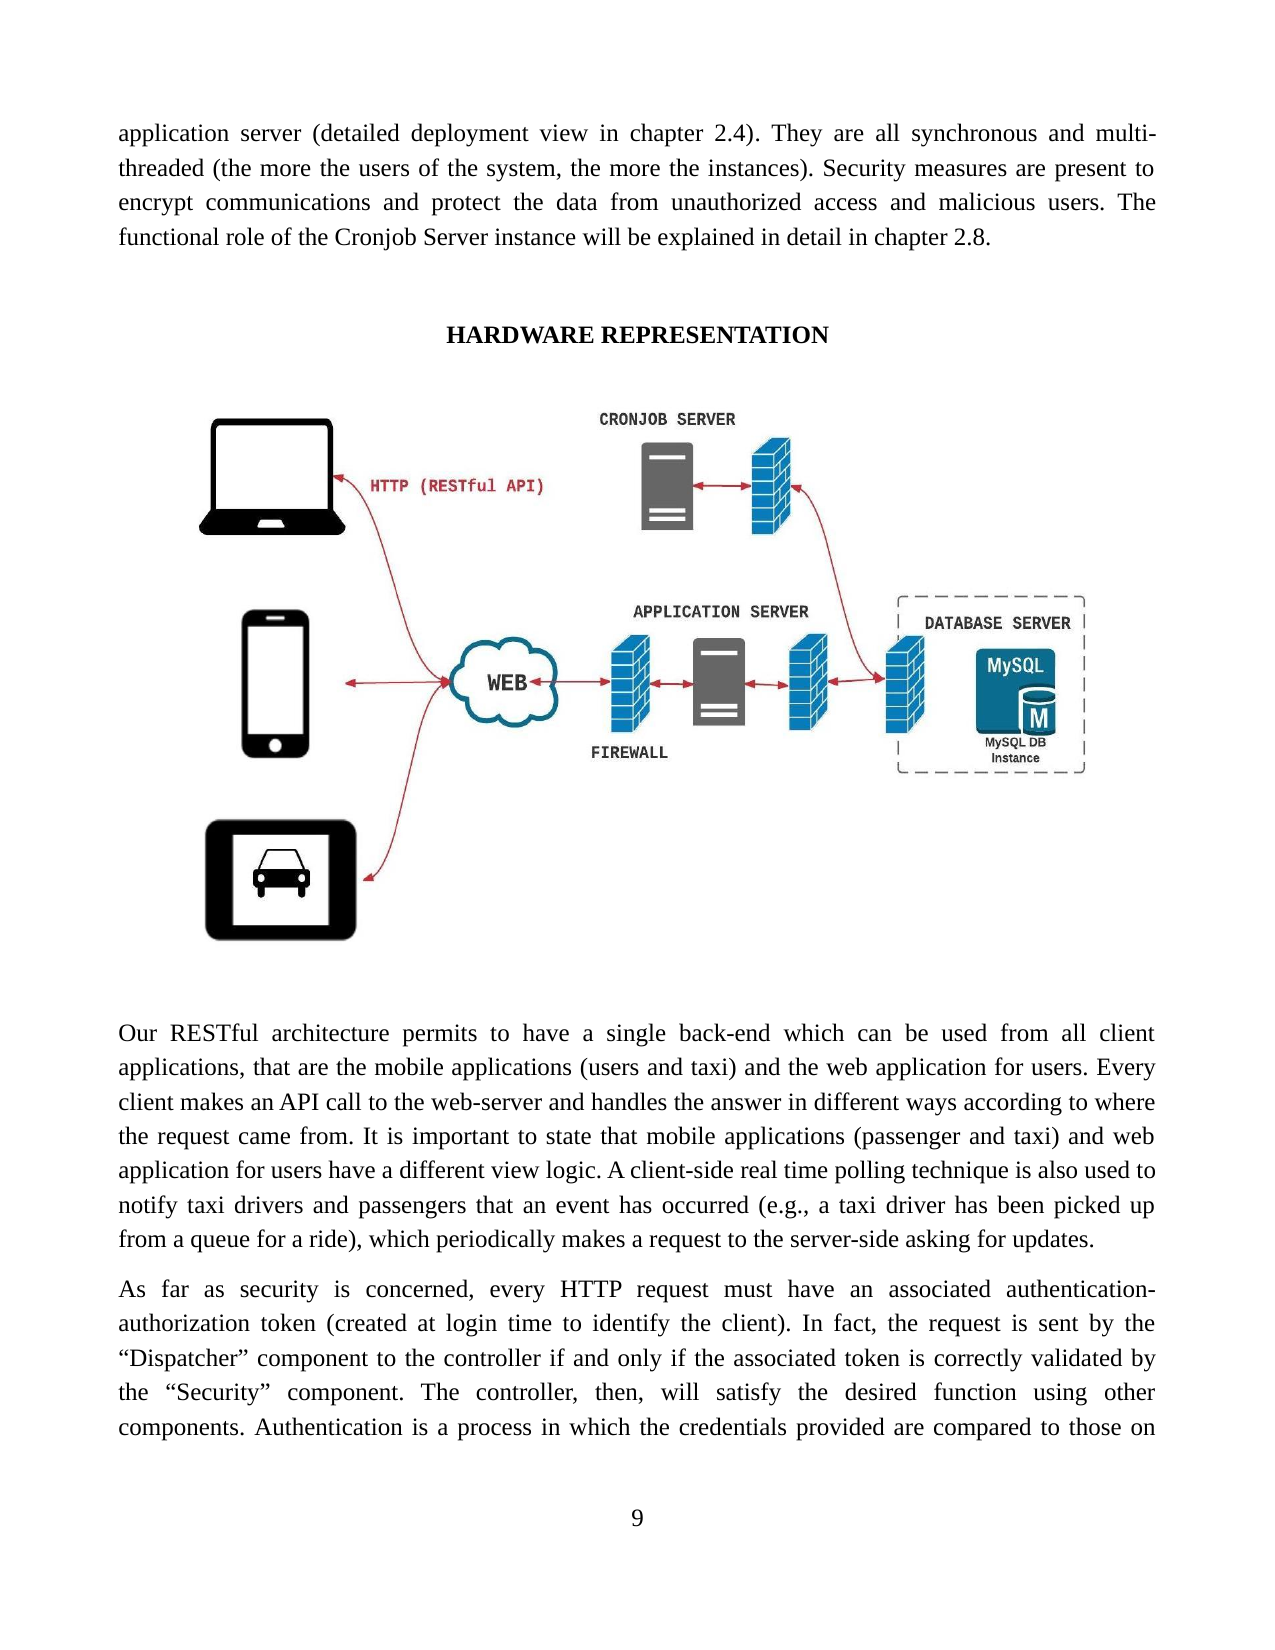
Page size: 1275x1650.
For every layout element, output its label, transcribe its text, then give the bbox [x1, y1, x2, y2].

text application server (detailed deployment view in chapter 2.4). They are all synchronous and multi-threaded (the more the users of the system, the more the instances). Security measures are present to encrypt communications and protect the data from unauthorized access and malicious users. The functional role of the Cronjob Server instance will be explained in detail in chapter 2.8. [118, 118, 1157, 250]
text HARDWARE REPRESENTATION [118, 320, 1157, 348]
picture [188, 355, 1087, 963]
text As far as security is concerned, every HTTP request must have an associated authentication-authorization token (created at login time to identify the client). In fact, the request is sent by the “Dispatcher” component to the controller if and only if the associated token is correctly validated by the “Security” component. The controller, then, will satisfy the desired function using other components. Authentication is a process in which the credentials provided are compared to those on [118, 1274, 1157, 1440]
text Our RESTful architecture permits to have a single back-end which can be used from all client applications, that are the mobile applications (users and taxi) and the web application for users. Every client makes an API call to the web-server and handles the answer in different ways according to where the request came from. It is important to state that mobile applications (passenger and taxi) and web application for users have a different view logic. A client-side real time polling technique is also used to notify taxi drivers and passengers that an event has occurred (e.g., a taxi driver has been picked up from a queue for a ride), which periodically makes a request to the server-side asking for updates. [118, 1018, 1157, 1253]
